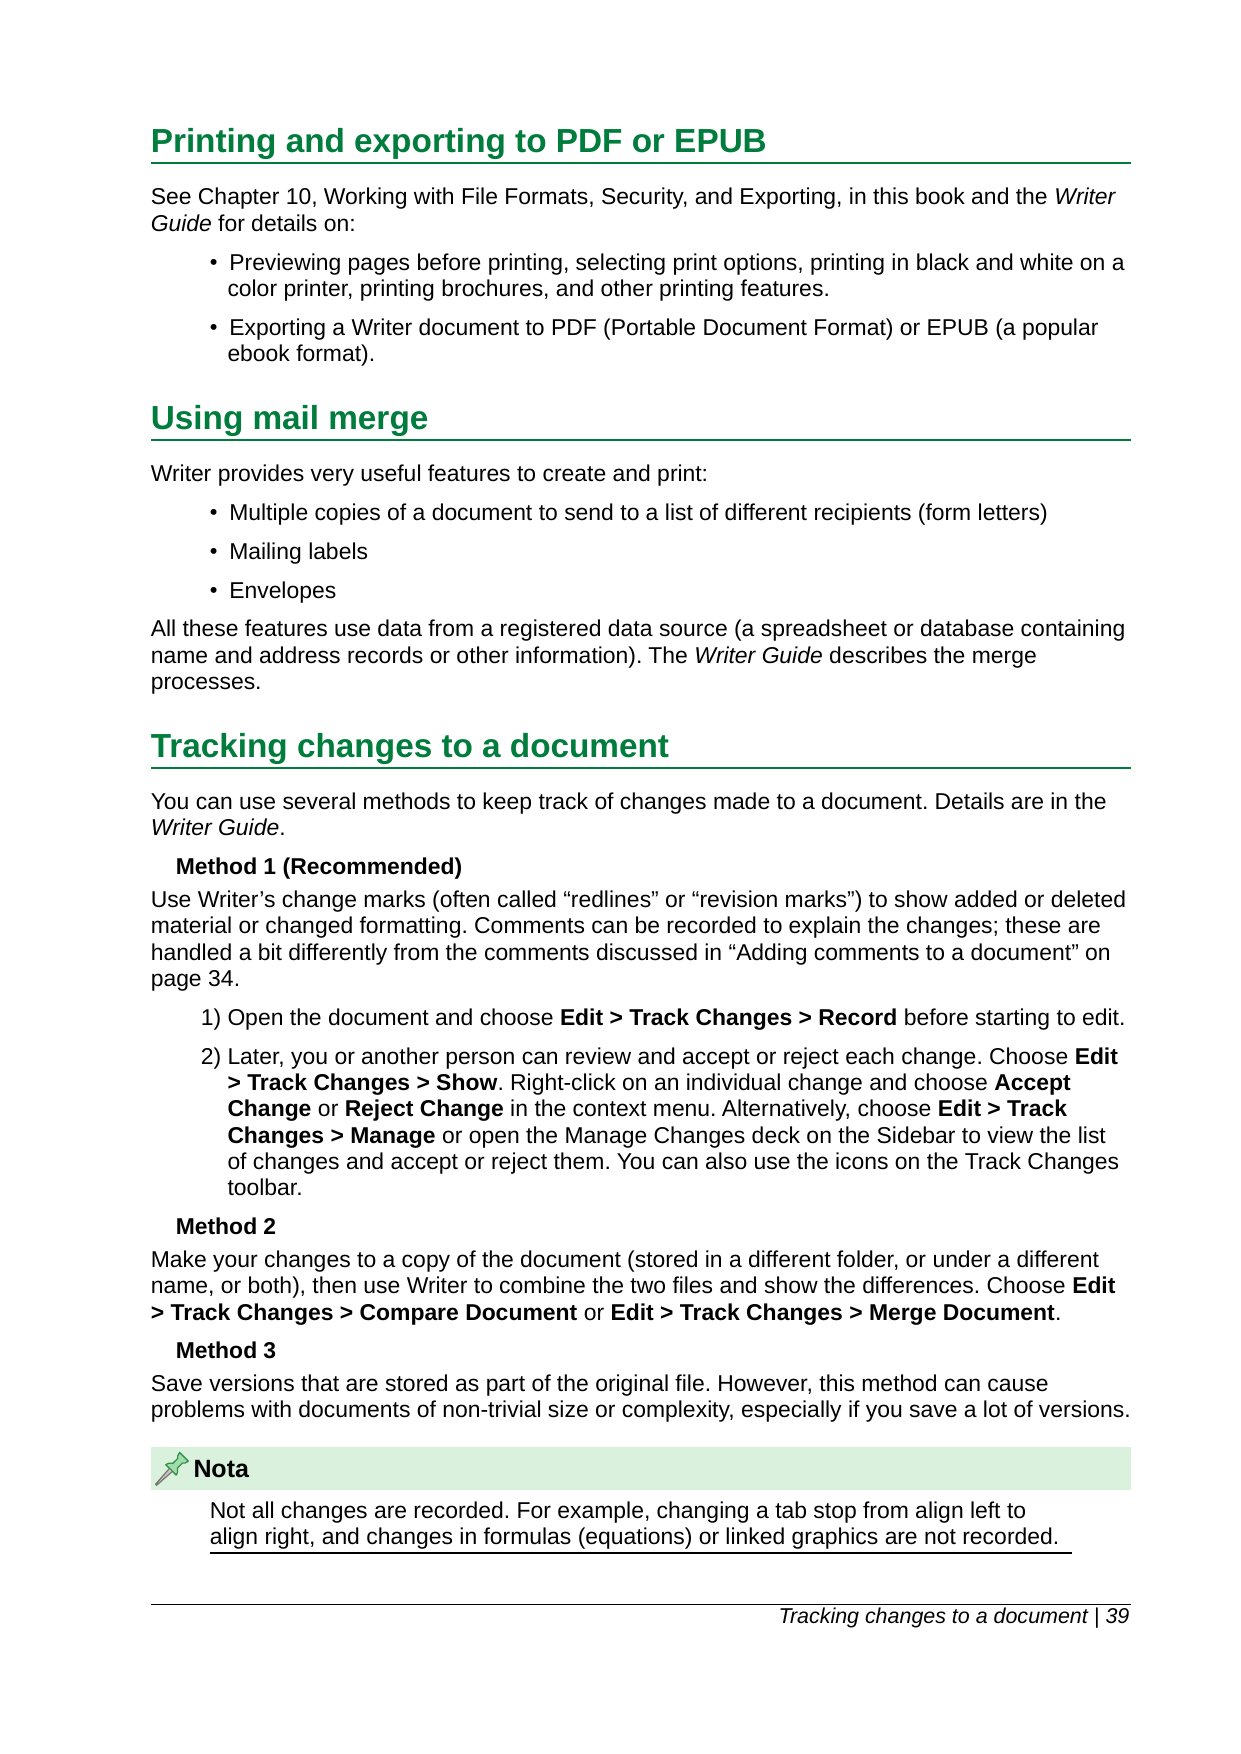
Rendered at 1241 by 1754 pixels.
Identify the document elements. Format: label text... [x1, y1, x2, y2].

list Writer provides very useful features to create and print: [151, 460, 1131, 486]
list Exporting a Writer document to PDF (Portable Document Format) or EPUB (a popular ebook format). [209, 314, 1131, 366]
text Save versions that are stored as part of the original file. However, this method can cause problems with documents of non-trivial size or complexity, especially if you save a lot of versions. [151, 1370, 1131, 1423]
list See Chapter 10, Working with File Formats, Security, and Exporting, in this book and the Writer Guide for details on: [151, 183, 1131, 236]
subtitle Tracking changes to a document [151, 726, 1131, 767]
subtitle Using mail merge [151, 398, 1131, 439]
list Later, you or another person can review and accept or reject each change. Choose Edit > Track Changes > Show. Right-click on an individual change and choose Accept Change or Reject Change in the context menu. Alternatively, choose Edit > Track Changes > Manage or open the Manage Changes deck on the Sidebar to view the list of changes and accept or reject them. You can also use the icons on the Track Changes toolbar. [227, 1043, 1131, 1201]
subtitle Printing and exporting to PDF or EPUB [151, 121, 1131, 162]
text Method 3 [176, 1337, 1131, 1364]
text All these features use data from a registered data source (a spreadsheet or database containing name and address records or other information). The Writer Guide describes the merge processes. [151, 615, 1131, 694]
text Not all changes are recorded. For example, changing a tab stop from align left to align right, and changes in formulas (equations) or linked graphics are not recorded. [209, 1497, 1072, 1554]
list You can use several methods to keep track of changes made to a document. Details are in the Writer Guide. [151, 788, 1131, 841]
list Previewing pages before printing, selecting print options, printing in black and white on a color printer, printing brochures, and other printing features. [209, 248, 1131, 301]
text Method 2 [176, 1213, 1131, 1239]
list Mailing labels [209, 538, 1131, 564]
subtitle Nota [151, 1447, 1131, 1490]
list Open the document and choose Edit > Track Changes > Record before starting to edit. [227, 1004, 1131, 1030]
list Envelopes [209, 577, 1131, 603]
text Method 1 (Recommended) [176, 853, 1131, 879]
list Make your changes to a copy of the document (stored in a different folder, or under a different name, or both), then use Writer to combine the two files and show the differences. Choose Edit > Track Changes > Compare Document or Edit > Track Changes > Merge Document. [151, 1246, 1131, 1325]
list Multiple copies of a document to send to a list of different recipients (form letters) [209, 499, 1131, 525]
list Use Writer’s change marks (often called “redlines” or “revision marks”) to show added or deleted material or changed formatting. Comments can be recorded to explain the changes; these are handled a bit differently from the comments discussed in “Adding comments to a document” on page 34. [151, 886, 1131, 991]
